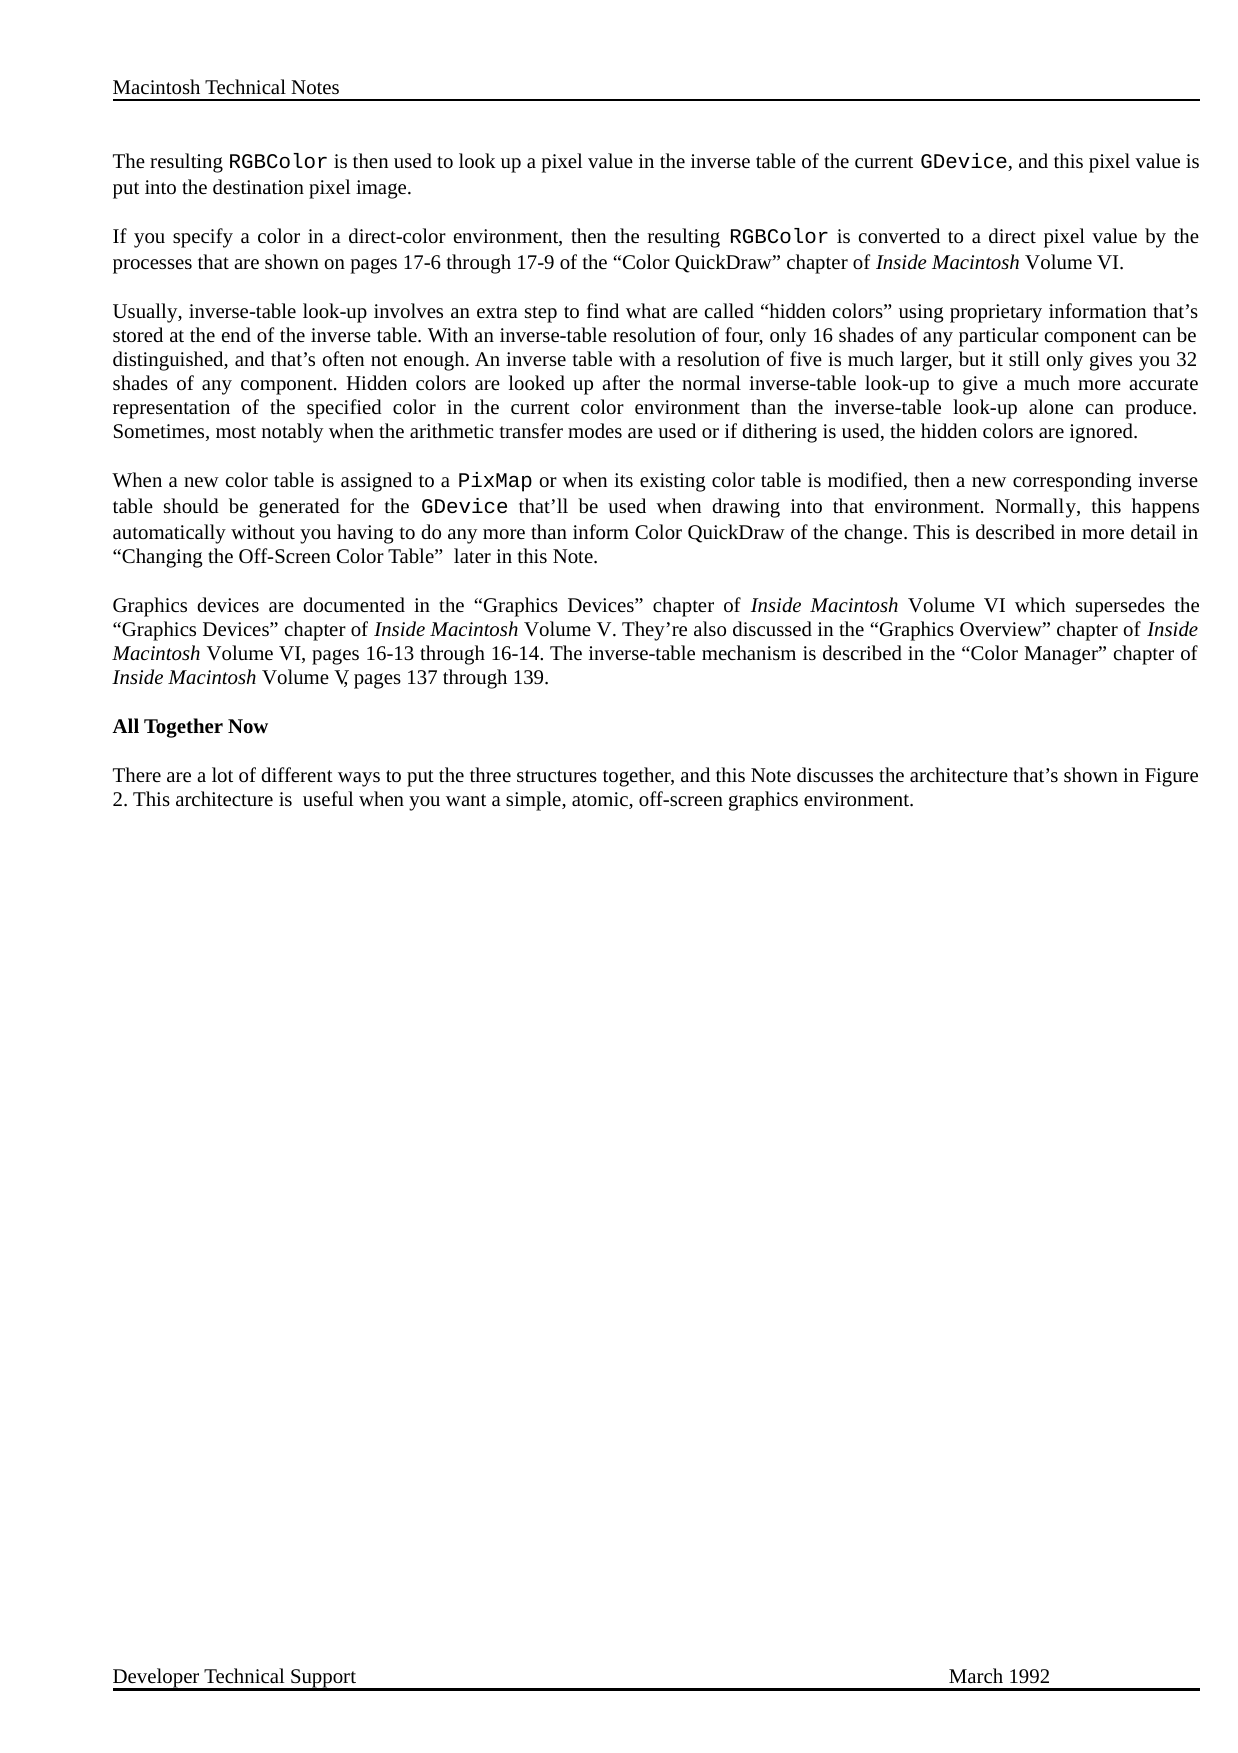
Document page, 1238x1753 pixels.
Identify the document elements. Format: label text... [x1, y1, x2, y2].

text If you specify a color in a direct-color environment, then the resulting RGBColor is converted to a direct pixel value by the processes that are shown on pages 17-6 through 17-9 of the “Color QuickDraw” chapter of Inside Macintosh Volume VI. [112, 224, 1200, 274]
text All Together Now [112, 714, 1200, 738]
text Graphics devices are documented in the “Graphics Devices” chapter of Inside Macintosh Volume VI which supersedes the “Graphics Devices” chapter of Inside Macintosh Volume V. They’re also discussed in the “Graphics Overview” chapter of Inside Macintosh Volume VI, pages 16-13 through 16-14. The inverse-table mechanism is described in the “Color Manager” chapter of Inside Macintosh Volume V, pages 137 through 139. [112, 593, 1200, 689]
text There are a lot of different ways to put the three structures together, and this Note discusses the architecture that’s shown in Figure 2. This architecture is useful when you want a simple, atomic, off-screen graphics environment. [112, 763, 1200, 811]
text When a new color table is assigned to a PixMap or when its existing color table is modified, then a new corresponding inverse table should be generated for the GDevice that’ll be used when drawing into that environment. Normally, this happens automatically without you having to do any more than inform Color QuickDraw of the change. This is described in more detail in “Changing the Off-Screen Color Table” later in this Note. [112, 468, 1200, 568]
text The resulting RGBColor is then used to look up a pixel value in the inverse table of the current GDevice, and this pixel value is put into the destination pixel image. [112, 149, 1200, 199]
text Usually, inverse-table look-up involves an extra step to find what are called “hidden colors” using proprietary information that’s stored at the end of the inverse table. With an inverse-table resolution of four, only 16 shades of any particular component can be distinguished, and that’s often not enough. An inverse table with a resolution of five is much larger, but it still only gives you 32 shades of any component. Hidden colors are looked up after the normal inverse-table look-up to give a much more accurate representation of the specified color in the current color environment than the inverse-table look-up alone can produce. Sometimes, most notably when the arithmetic transfer modes are used or if dithering is used, the hidden colors are ignored. [112, 299, 1200, 443]
